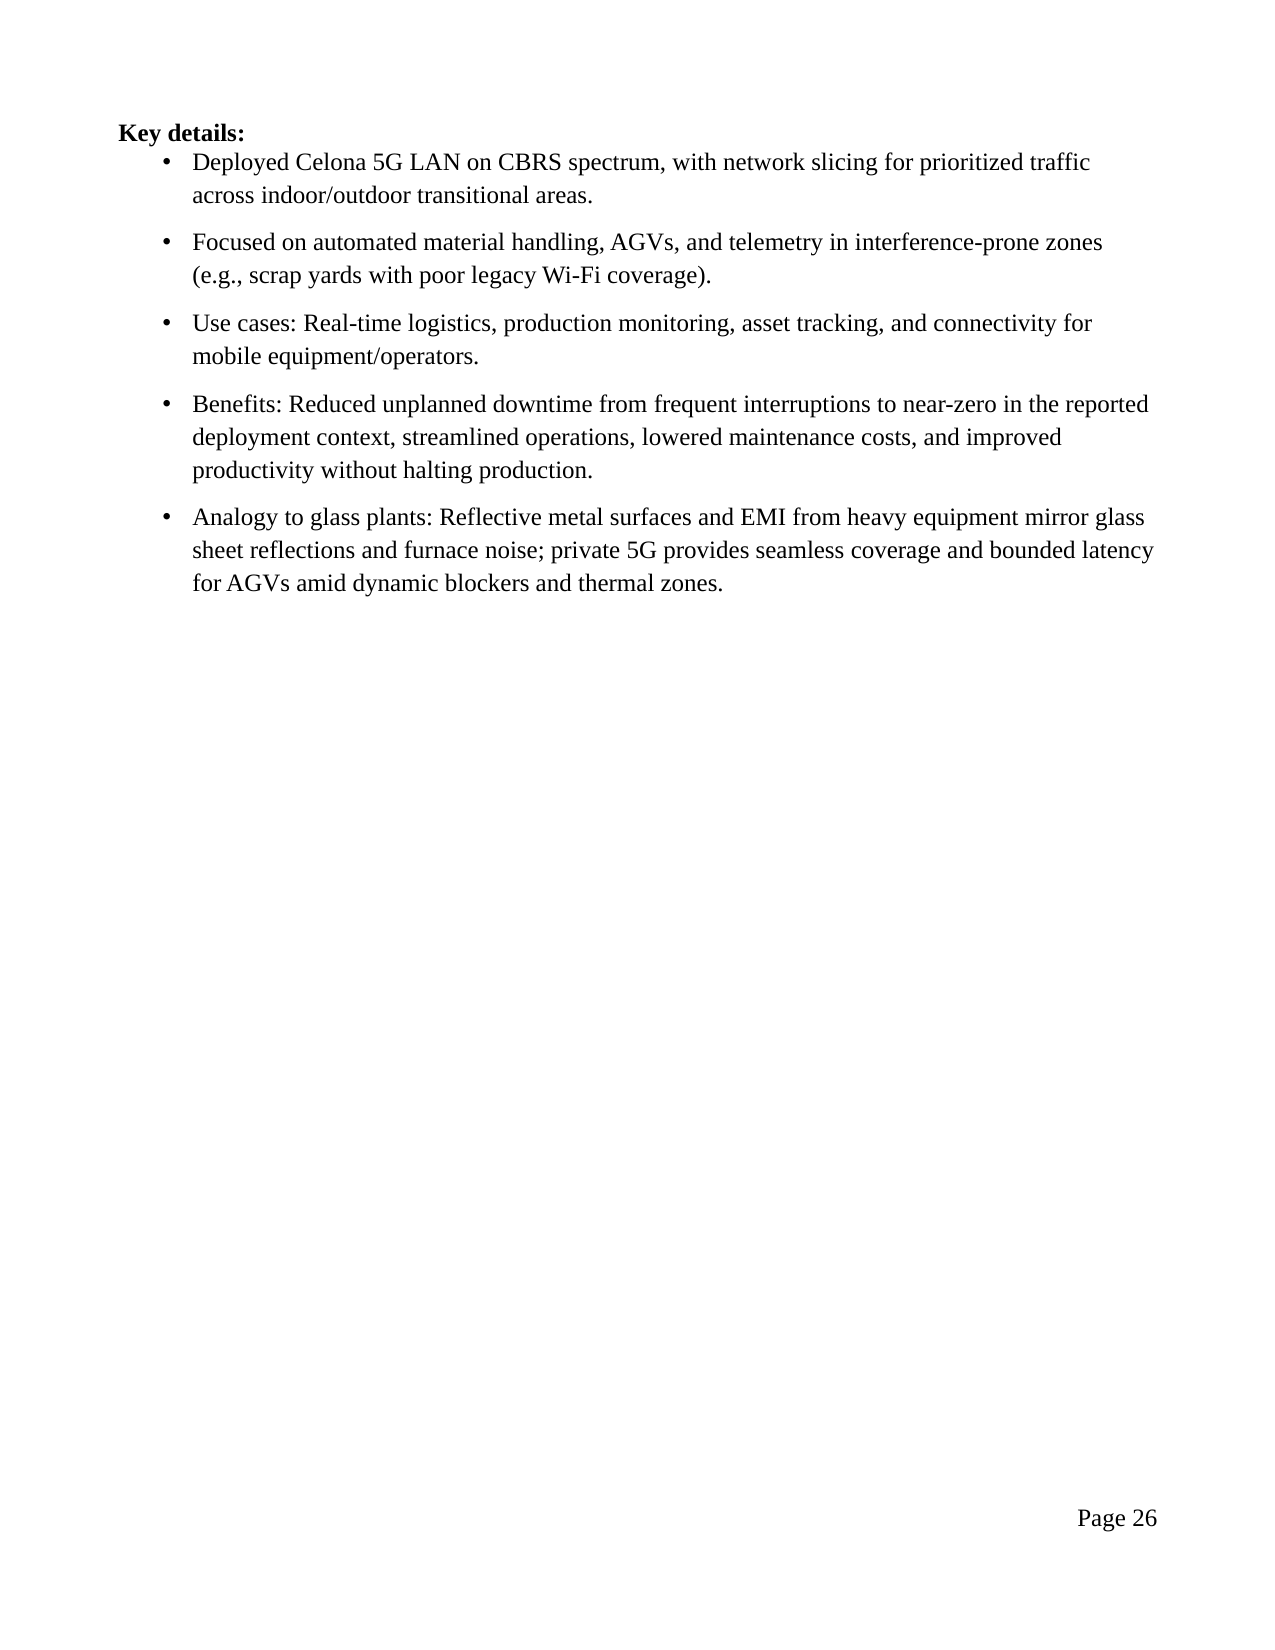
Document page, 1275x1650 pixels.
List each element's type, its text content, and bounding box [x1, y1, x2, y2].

list Analogy to glass plants: Reflective metal surfaces and EMI from heavy equipment mirror glass sheet reflections and furnace noise; private 5G provides seamless coverage and bounded latency for AGVs amid dynamic blockers and thermal zones. [162, 502, 1157, 597]
list Focused on automated material handling, AGVs, and telemetry in interference-prone zones (e.g., scrap yards with poor legacy Wi-Fi coverage). [162, 227, 1157, 289]
list Deployed Celona 5G LAN on CBRS spectrum, with network slicing for prioritized traffic across indoor/outdoor transitional areas. [162, 147, 1157, 209]
text Key details: [118, 118, 1157, 147]
list Benefits: Reduced unplanned downtime from frequent interruptions to near-zero in the reported deployment context, streamlined operations, lowered maintenance costs, and improved productivity without halting production. [162, 389, 1157, 483]
list Use cases: Real-time logistics, production monitoring, asset tracking, and connectivity for mobile equipment/operators. [162, 308, 1157, 370]
